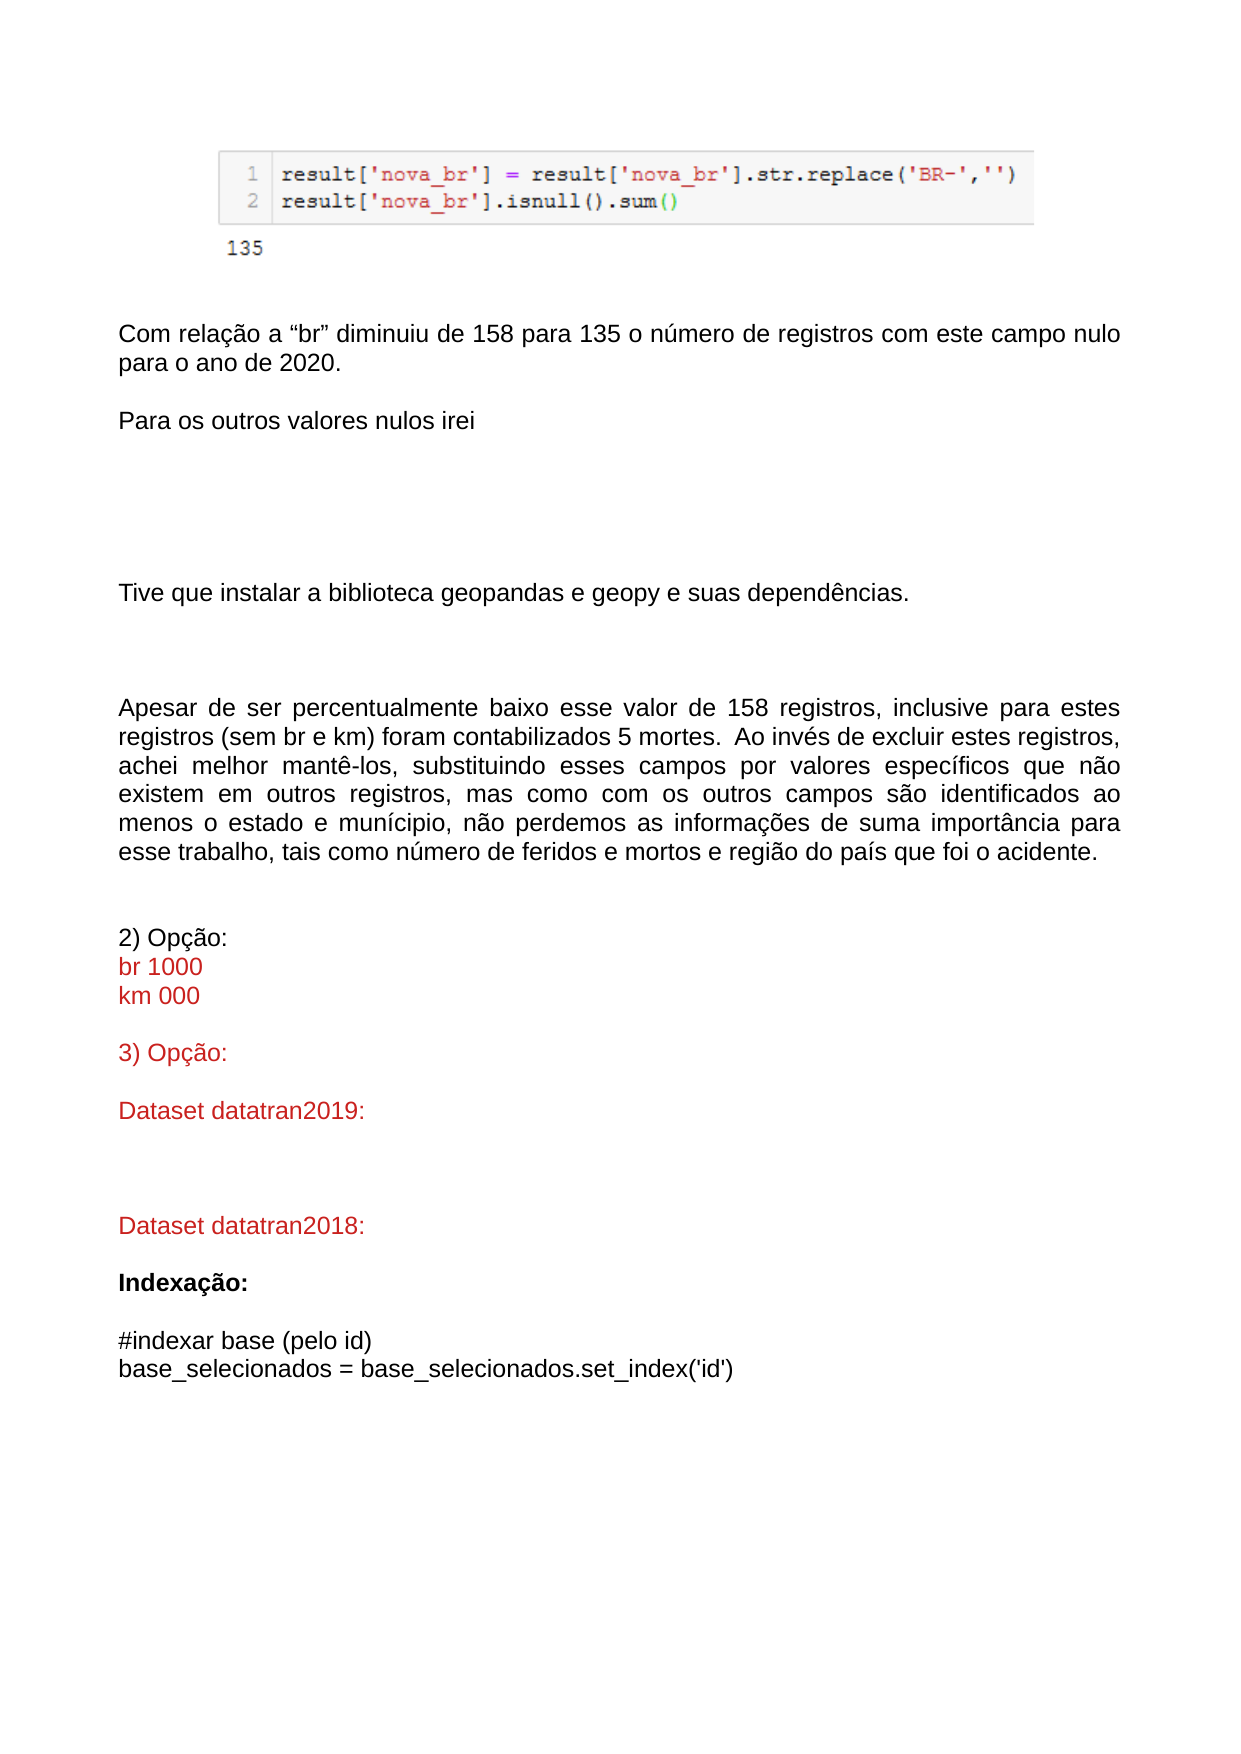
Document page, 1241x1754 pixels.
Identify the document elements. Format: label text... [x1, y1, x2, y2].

text 2) Opção: [118, 923, 1122, 952]
text Para os outros valores nulos irei [118, 406, 1122, 434]
text Dataset datatran2018: [118, 1211, 1122, 1239]
text base_selecionados = base_selecionados.set_index('id') [118, 1354, 1122, 1383]
text #indexar base (pelo id) [118, 1326, 1122, 1354]
text Tive que instalar a biblioteca geopandas e geopy e suas dependências. [118, 578, 1122, 607]
text km 000 [118, 981, 1122, 1009]
text br 1000 [118, 952, 1122, 981]
picture [206, 146, 1035, 268]
text Dataset datatran2019: [118, 1096, 1122, 1124]
text Com relação a “br” diminuiu de 158 para 135 o número de registros com este campo nulo para o ano de 2020. [118, 319, 1122, 377]
text 3) Opção: [118, 1038, 1122, 1067]
text Indexação: [118, 1268, 1122, 1297]
text Apesar de ser percentualmente baixo esse valor de 158 registros, inclusive para estes registros (sem br e km) foram contabilizados 5 mortes. Ao invés de excluir estes registros, achei melhor mantê-los, substituindo esses campos por valores específicos que não existem em outros registros, mas como com os outros campos são identificados ao menos o estado e munícipio, não perdemos as informações de suma importância para esse trabalho, tais como número de feridos e mortos e região do país que foi o acidente. [118, 693, 1122, 866]
